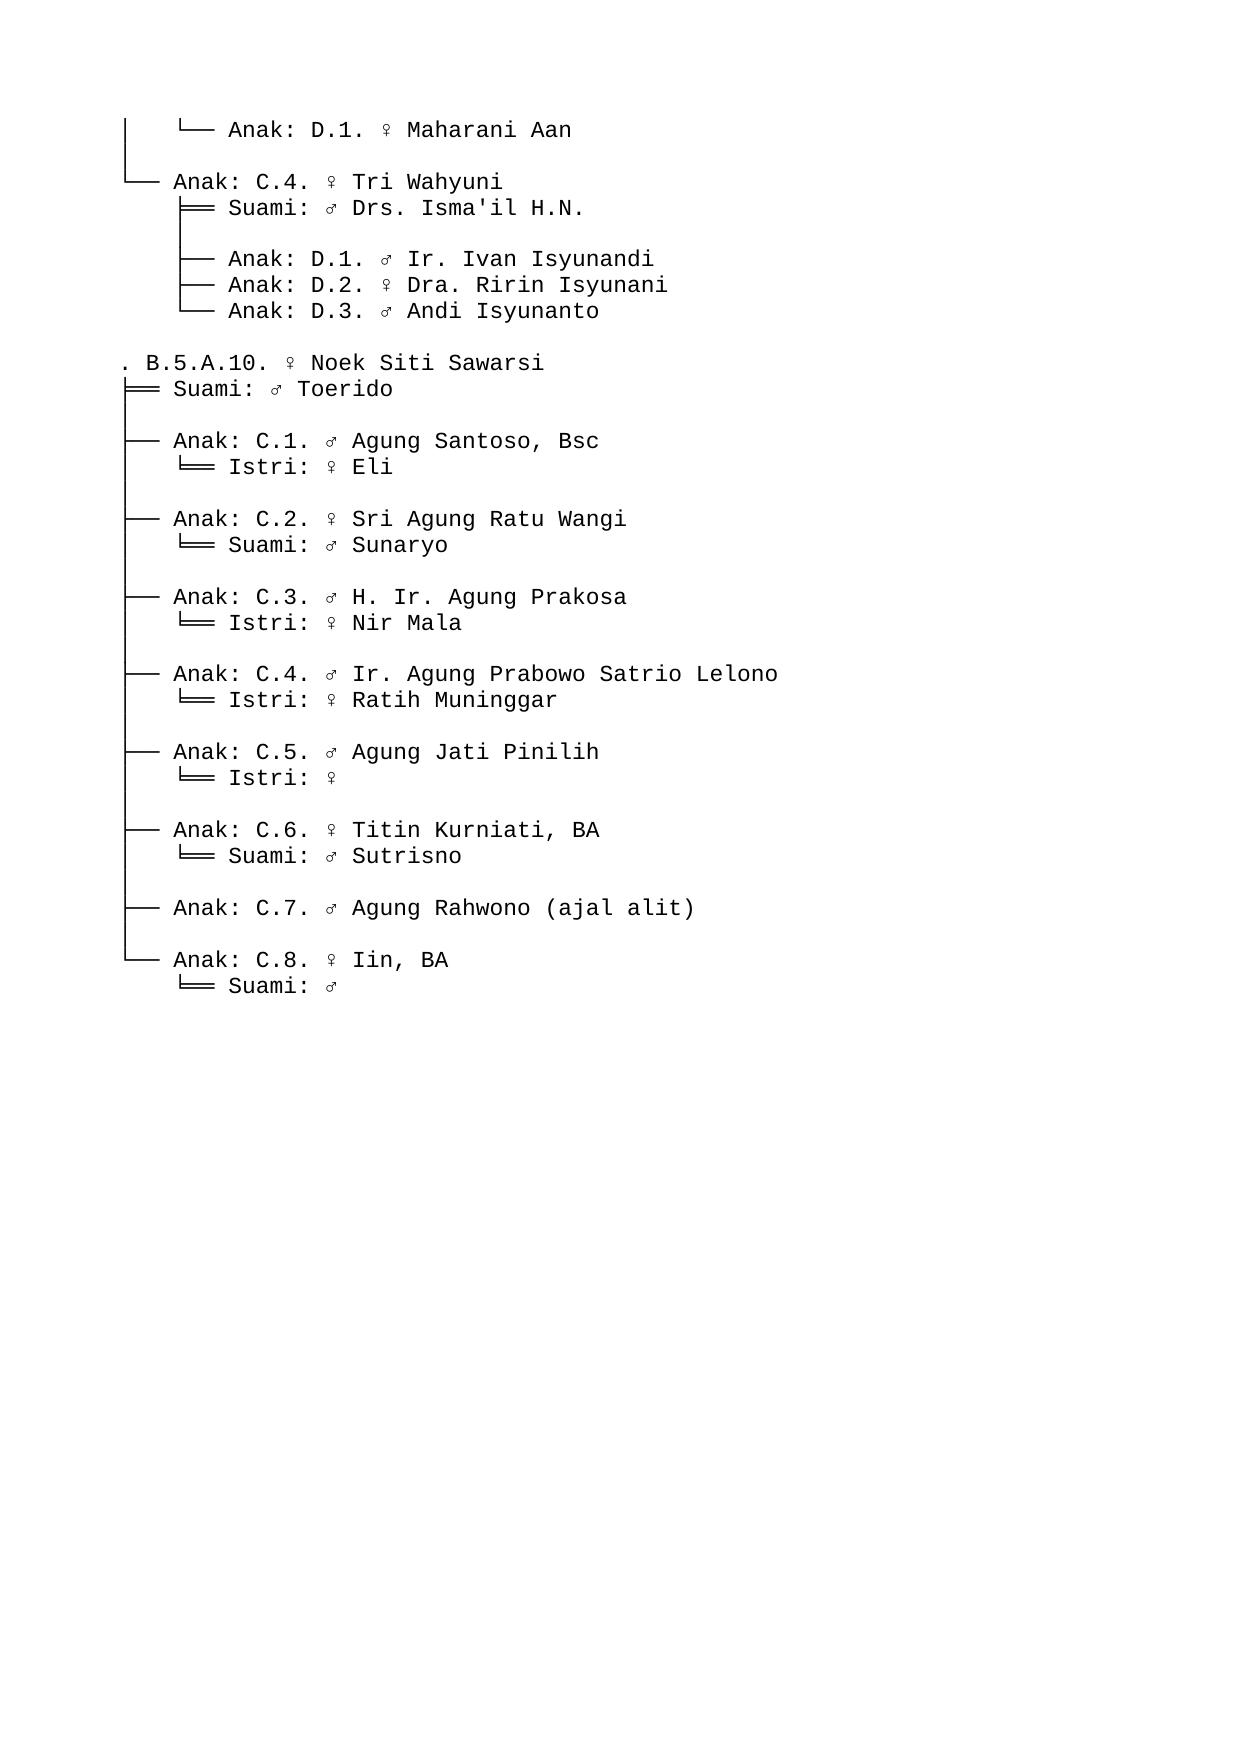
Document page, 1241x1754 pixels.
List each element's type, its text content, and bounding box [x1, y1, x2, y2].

text │ [118, 481, 124, 507]
text ├── Anak: C.5. ♂ Agung Jati Pinilih [126, 741, 1122, 767]
text │ ╘══ Istri: ♀ Ratih Muninggar [126, 689, 1122, 715]
text │ ╘══ Istri: ♀ Nir Mala [126, 611, 1122, 637]
text │ [126, 637, 1122, 663]
text │ [118, 637, 124, 663]
text │ [126, 870, 1122, 896]
text │ [118, 870, 124, 896]
text │ [118, 715, 124, 741]
text └── Anak: C.8. ♀ Iin, BA [118, 948, 1122, 974]
text │ [126, 144, 1122, 170]
text ╘══ Suami: ♂ [118, 974, 1122, 1000]
text ├── Anak: D.2. ♀ Dra. Ririn Isyunani [181, 274, 1122, 300]
text │ [118, 144, 124, 170]
text ├── Anak: C.7. ♂ Agung Rahwono (ajal alit) [126, 896, 1122, 922]
text │ └── Anak: D.1. ♀ Maharani Aan [126, 118, 1122, 144]
text ├── Anak: C.4. ♂ Ir. Agung Prabowo Satrio Lelono [126, 663, 1122, 689]
text ├── Anak: D.1. ♂ Ir. Ivan Isyunandi [118, 248, 179, 274]
text ├── Anak: C.3. ♂ H. Ir. Agung Prakosa [126, 585, 1122, 611]
text │ [118, 792, 124, 818]
text │ ╘══ Suami: ♂ Sutrisno [126, 844, 1122, 870]
text │ [118, 922, 124, 948]
text ├── Anak: C.2. ♀ Sri Agung Ratu Wangi [126, 507, 1122, 533]
text │ [126, 403, 1122, 429]
text │ [126, 792, 1122, 818]
text │ [118, 403, 124, 429]
text └── Anak: D.3. ♂ Andi Isyunanto [118, 300, 1122, 326]
text │ [126, 715, 1122, 741]
text │ [126, 559, 1122, 585]
text │ [118, 559, 124, 585]
text │ ╘══ Istri: ♀ Eli [126, 455, 1122, 481]
text └── Anak: C.4. ♀ Tri Wahyuni [118, 170, 1122, 196]
text │ ╘══ Suami: ♂ Sunaryo [126, 533, 1122, 559]
text │ [126, 481, 1122, 507]
text ╞══ Suami: ♂ Drs. Isma'il H.N. [118, 196, 179, 222]
text │ [118, 222, 179, 248]
text ├── Anak: C.6. ♀ Titin Kurniati, BA [126, 818, 1122, 844]
text ├── Anak: D.1. ♂ Ir. Ivan Isyunandi [181, 248, 1122, 274]
text ╞══ Suami: ♂ Toerido [126, 377, 1122, 403]
text │ [126, 922, 1122, 948]
text ╞══ Suami: ♂ Drs. Isma'il H.N. [181, 196, 1122, 222]
text │ [181, 222, 1122, 248]
text │ ╘══ Istri: ♀ [126, 767, 1122, 792]
text ├── Anak: D.2. ♀ Dra. Ririn Isyunani [118, 274, 179, 300]
text ├── Anak: C.1. ♂ Agung Santoso, Bsc [126, 429, 1122, 455]
text . B.5.A.10. ♀ Noek Siti Sawarsi [118, 352, 1122, 377]
